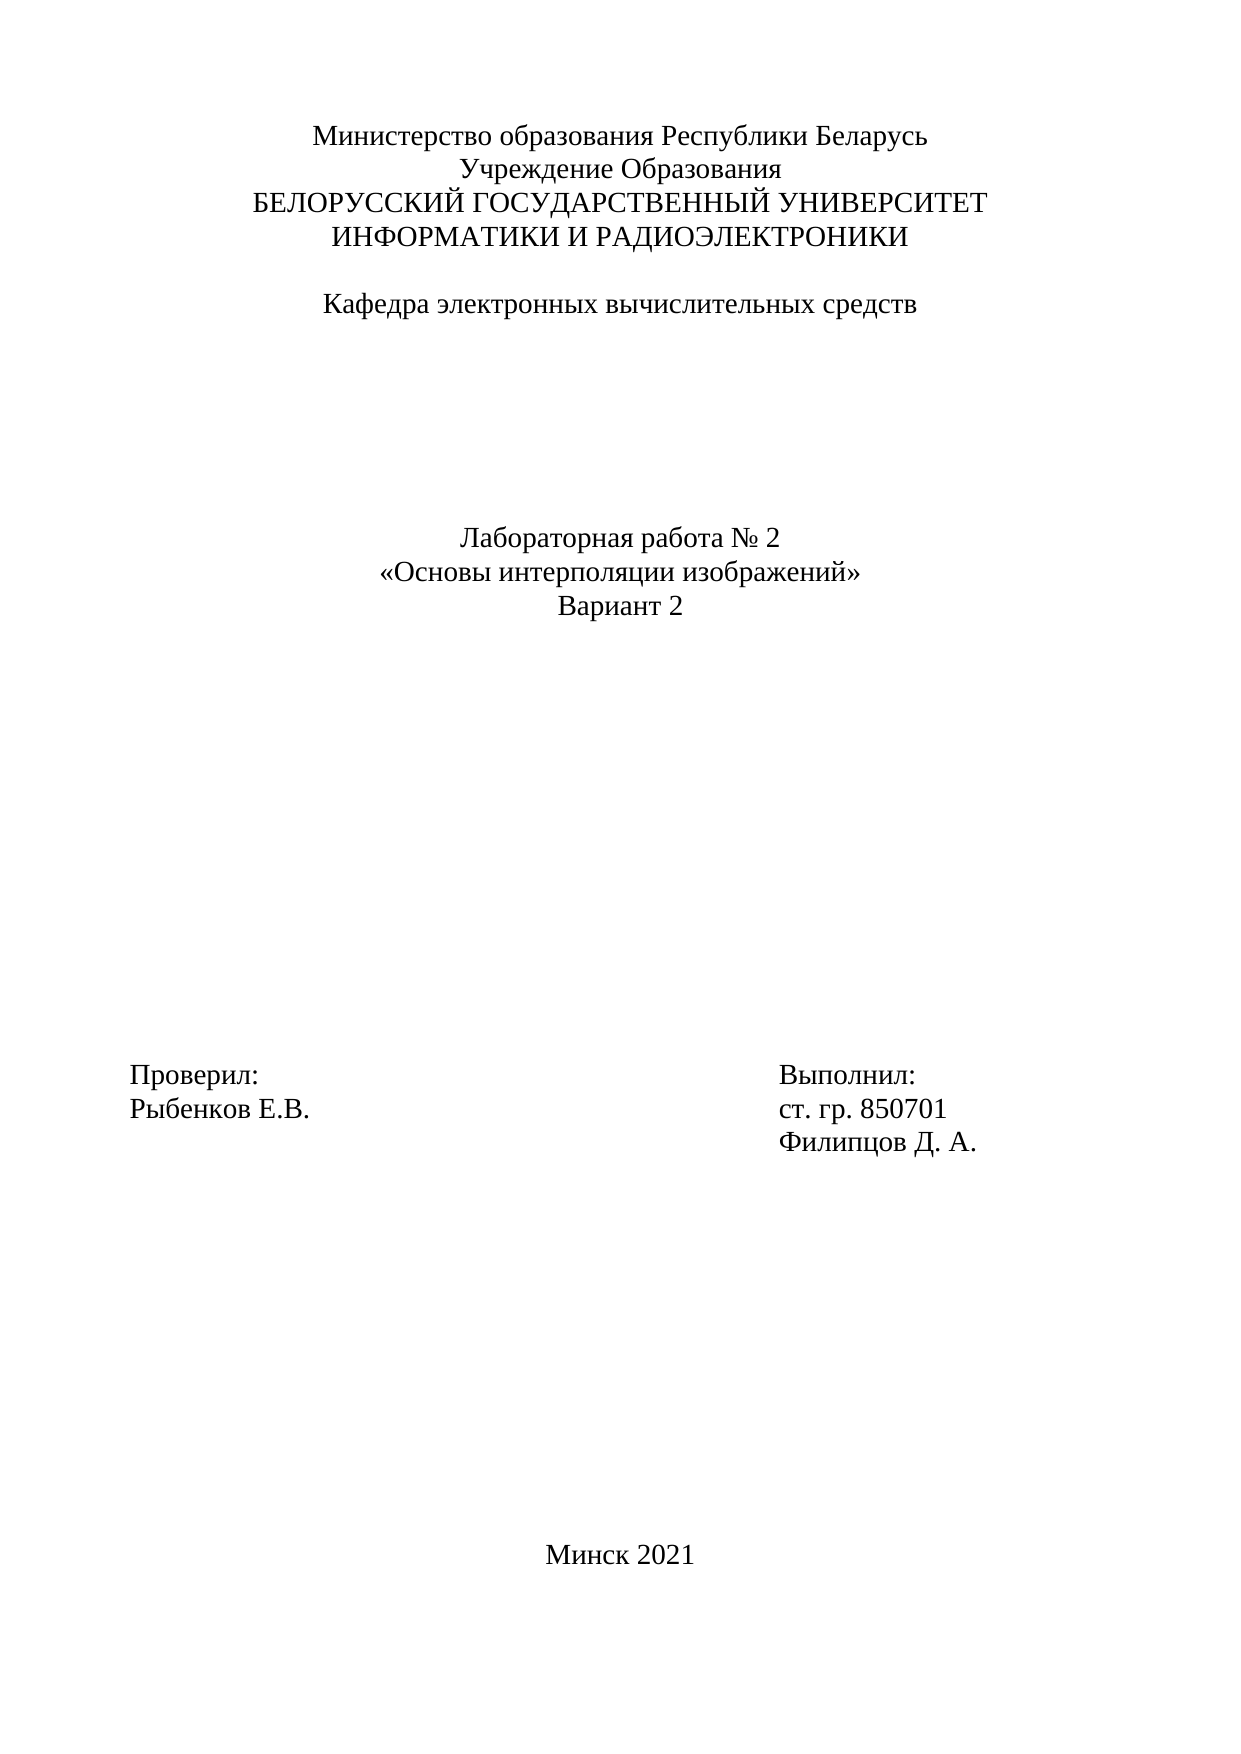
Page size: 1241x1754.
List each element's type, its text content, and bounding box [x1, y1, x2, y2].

text ИНФОРМАТИКИ И РАДИОЭЛЕКТРОНИКИ [118, 219, 1122, 252]
text Лабораторная работа № 2 [118, 521, 1122, 554]
table_cell Рыбенков Е.В. [118, 1091, 767, 1124]
text Учреждение Образования [118, 152, 1122, 185]
table_header Выполнил: [767, 1057, 1092, 1091]
text Кафедра электронных вычислительных средств [118, 286, 1122, 319]
text Вариант 2 [118, 588, 1122, 621]
text Министерство образования Республики Беларусь [118, 118, 1122, 152]
table_cell ст. гр. 850701 [767, 1091, 1092, 1124]
text «Основы интерполяции изображений» [118, 554, 1122, 588]
table_cell [118, 1124, 767, 1158]
text БЕЛОРУССКИЙ ГОСУДАРСТВЕННЫЙ УНИВЕРСИТЕТ [118, 185, 1122, 219]
table_cell [118, 1158, 1092, 1370]
table_header Проверил: [118, 1057, 767, 1091]
table_cell Филипцов Д. А. [767, 1124, 1092, 1158]
text Минск 2021 [118, 1537, 1122, 1571]
